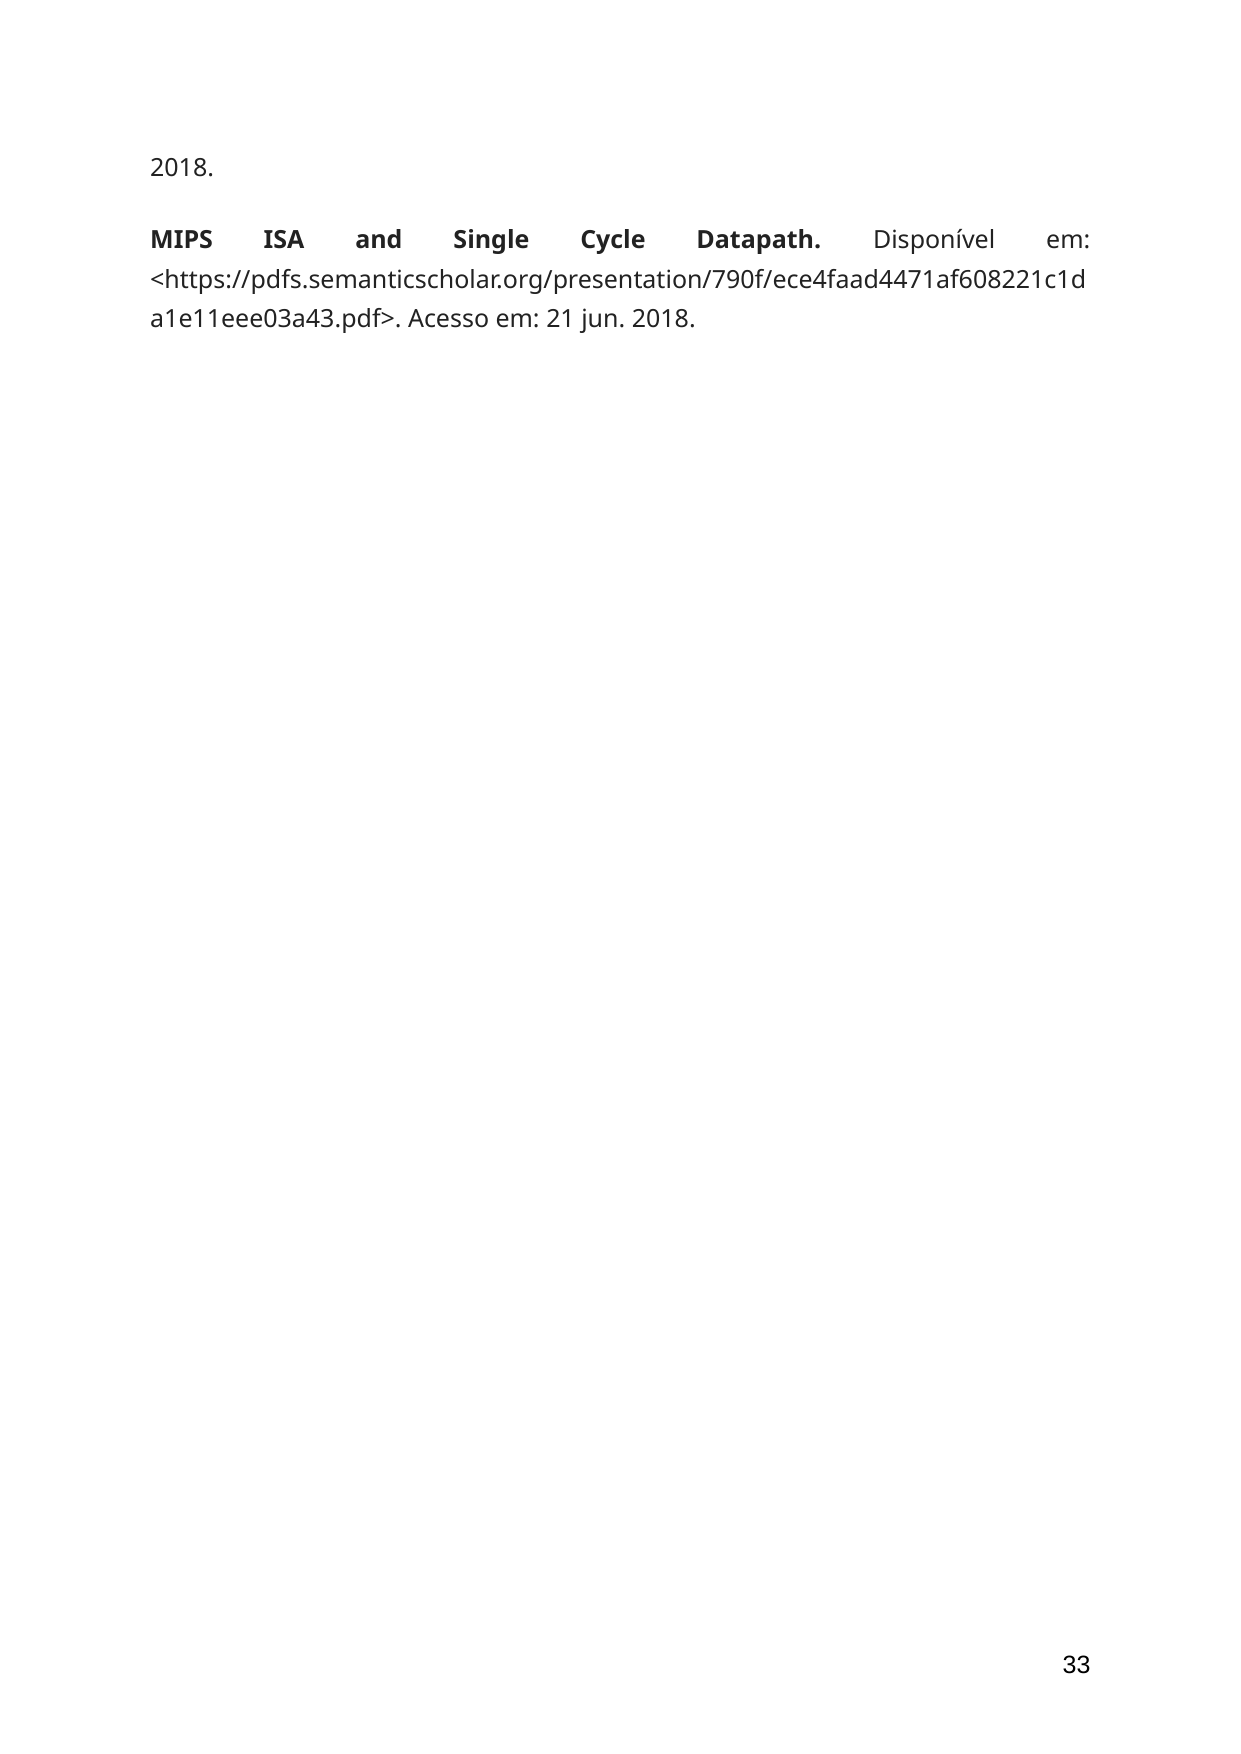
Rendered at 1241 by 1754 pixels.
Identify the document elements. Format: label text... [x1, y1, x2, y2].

text MIPS ISA and Single Cycle Datapath. Disponível em: <https://pdfs.semanticscholar.org/presentation/790f/ece4faad4471af608221c1da1e11eee03a43.pdf>. Acesso em: 21 jun. 2018. [150, 222, 1090, 334]
text 2018. [150, 150, 1090, 184]
